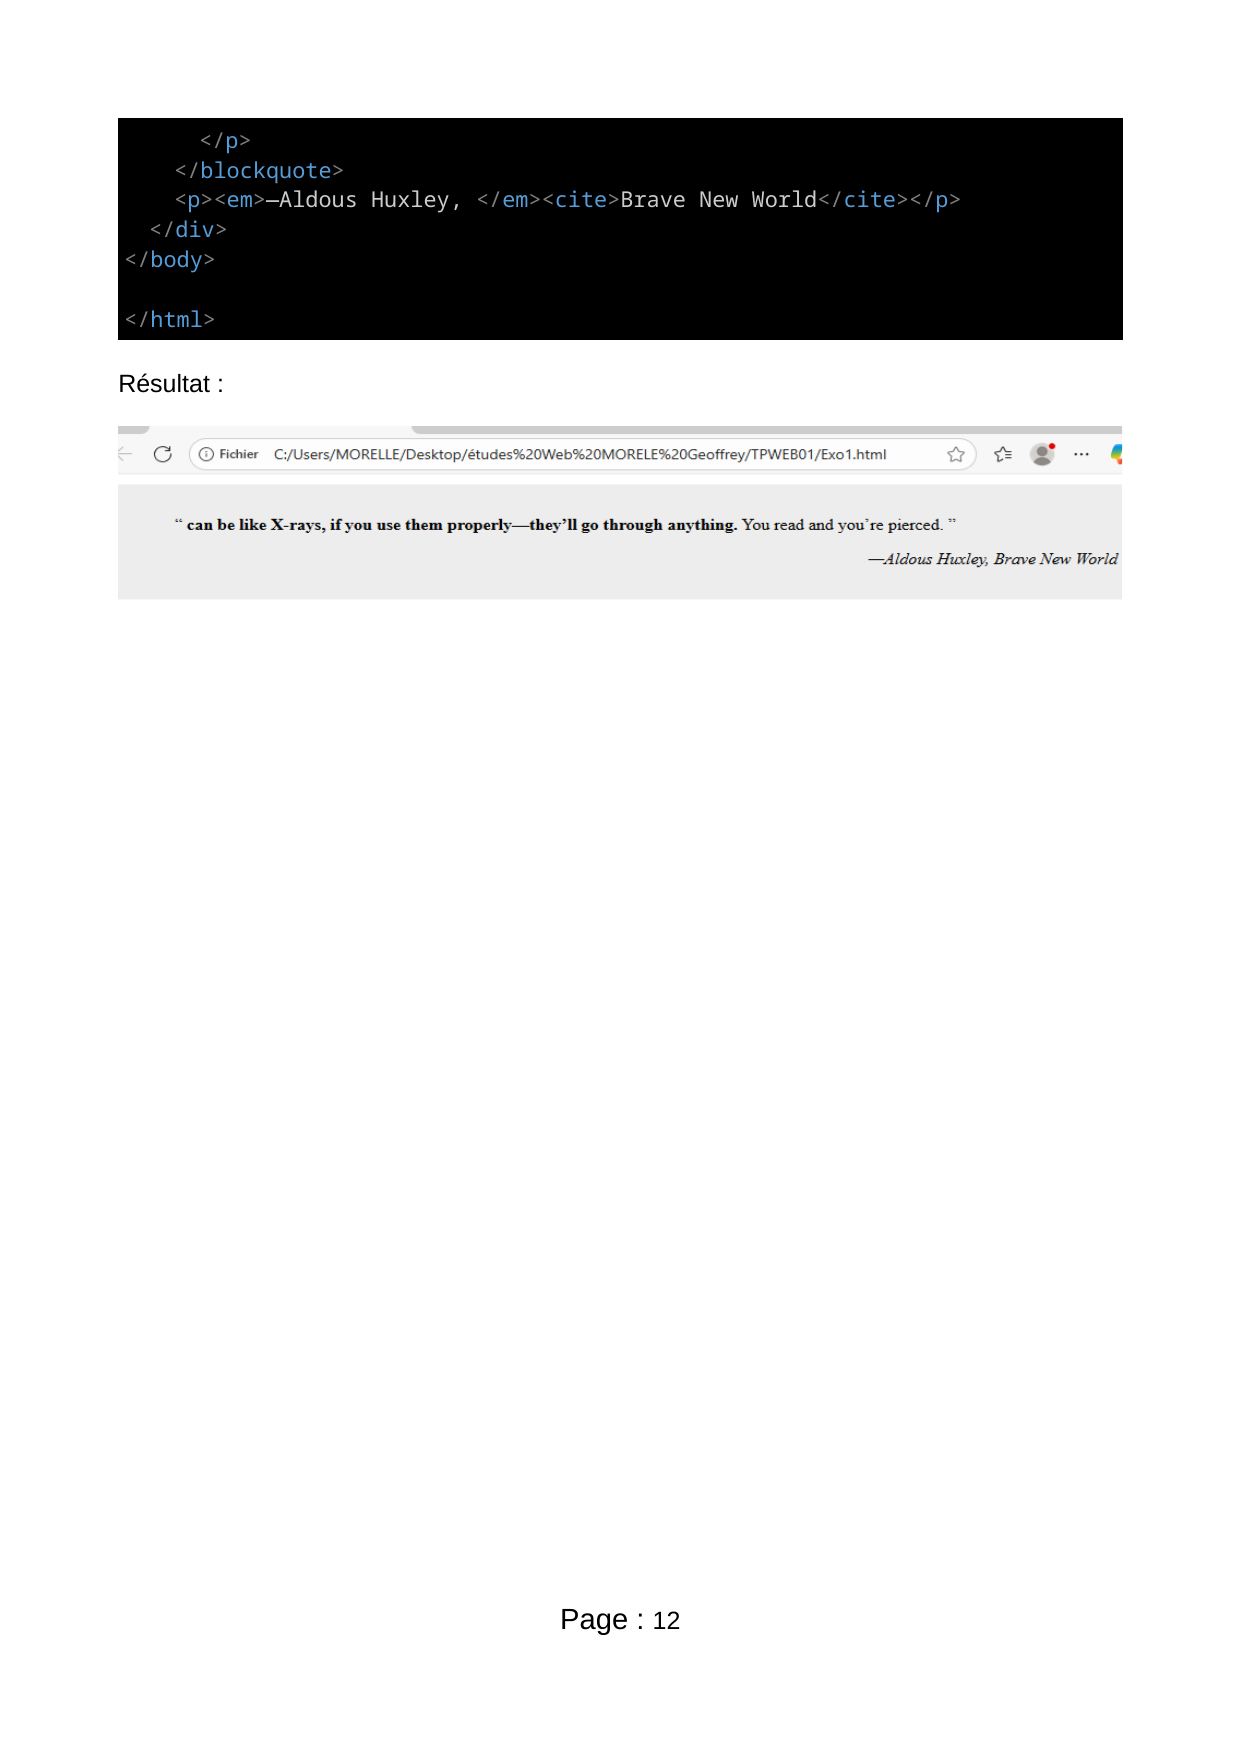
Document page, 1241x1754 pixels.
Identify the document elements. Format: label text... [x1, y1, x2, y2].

picture [118, 426, 1123, 616]
text Résultat : [118, 369, 1122, 398]
table_header </p> </blockquote> <p><em>—Aldous Huxley, </em><cite>Brave New World</cite></p> </div> </body> </html> [119, 119, 1122, 339]
